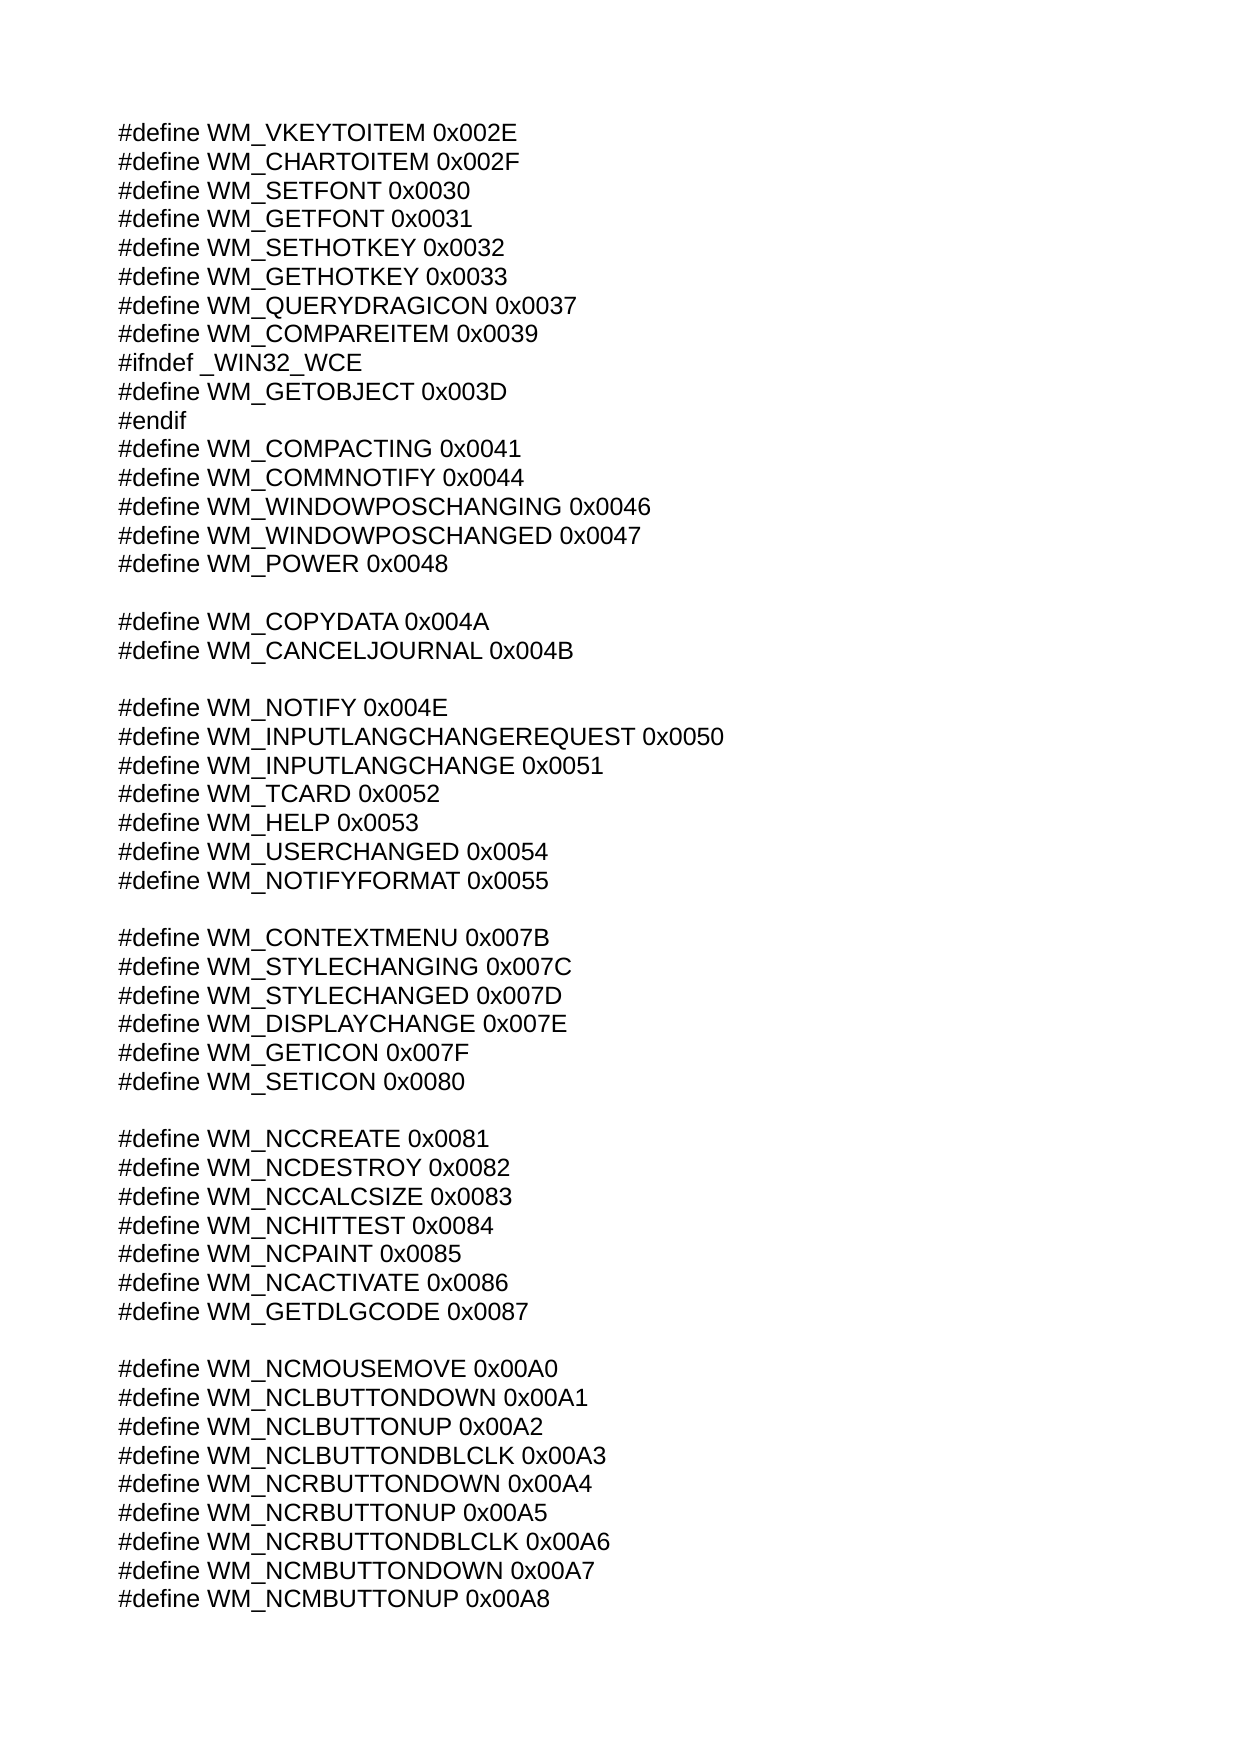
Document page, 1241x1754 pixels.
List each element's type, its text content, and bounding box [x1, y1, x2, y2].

text #define WM_VKEYTOITEM 0x002E #define WM_CHARTOITEM 0x002F #define WM_SETFONT 0x0030 #define WM_GETFONT 0x0031 #define WM_SETHOTKEY 0x0032 #define WM_GETHOTKEY 0x0033 #define WM_QUERYDRAGICON 0x0037 #define WM_COMPAREITEM 0x0039 #ifndef _WIN32_WCE #define WM_GETOBJECT 0x003D #endif #define WM_COMPACTING 0x0041 #define WM_COMMNOTIFY 0x0044 #define WM_WINDOWPOSCHANGING 0x0046 #define WM_WINDOWPOSCHANGED 0x0047 #define WM_POWER 0x0048 #define WM_COPYDATA 0x004A #define WM_CANCELJOURNAL 0x004B #define WM_NOTIFY 0x004E #define WM_INPUTLANGCHANGEREQUEST 0x0050 #define WM_INPUTLANGCHANGE 0x0051 #define WM_TCARD 0x0052 #define WM_HELP 0x0053 #define WM_USERCHANGED 0x0054 #define WM_NOTIFYFORMAT 0x0055 #define WM_CONTEXTMENU 0x007B #define WM_STYLECHANGING 0x007C #define WM_STYLECHANGED 0x007D #define WM_DISPLAYCHANGE 0x007E #define WM_GETICON 0x007F #define WM_SETICON 0x0080 #define WM_NCCREATE 0x0081 #define WM_NCDESTROY 0x0082 #define WM_NCCALCSIZE 0x0083 #define WM_NCHITTEST 0x0084 #define WM_NCPAINT 0x0085 #define WM_NCACTIVATE 0x0086 #define WM_GETDLGCODE 0x0087 #define WM_NCMOUSEMOVE 0x00A0 #define WM_NCLBUTTONDOWN 0x00A1 #define WM_NCLBUTTONUP 0x00A2 #define WM_NCLBUTTONDBLCLK 0x00A3 #define WM_NCRBUTTONDOWN 0x00A4 #define WM_NCRBUTTONUP 0x00A5 #define WM_NCRBUTTONDBLCLK 0x00A6 #define WM_NCMBUTTONDOWN 0x00A7 #define WM_NCMBUTTONUP 0x00A8 [118, 118, 1122, 1613]
